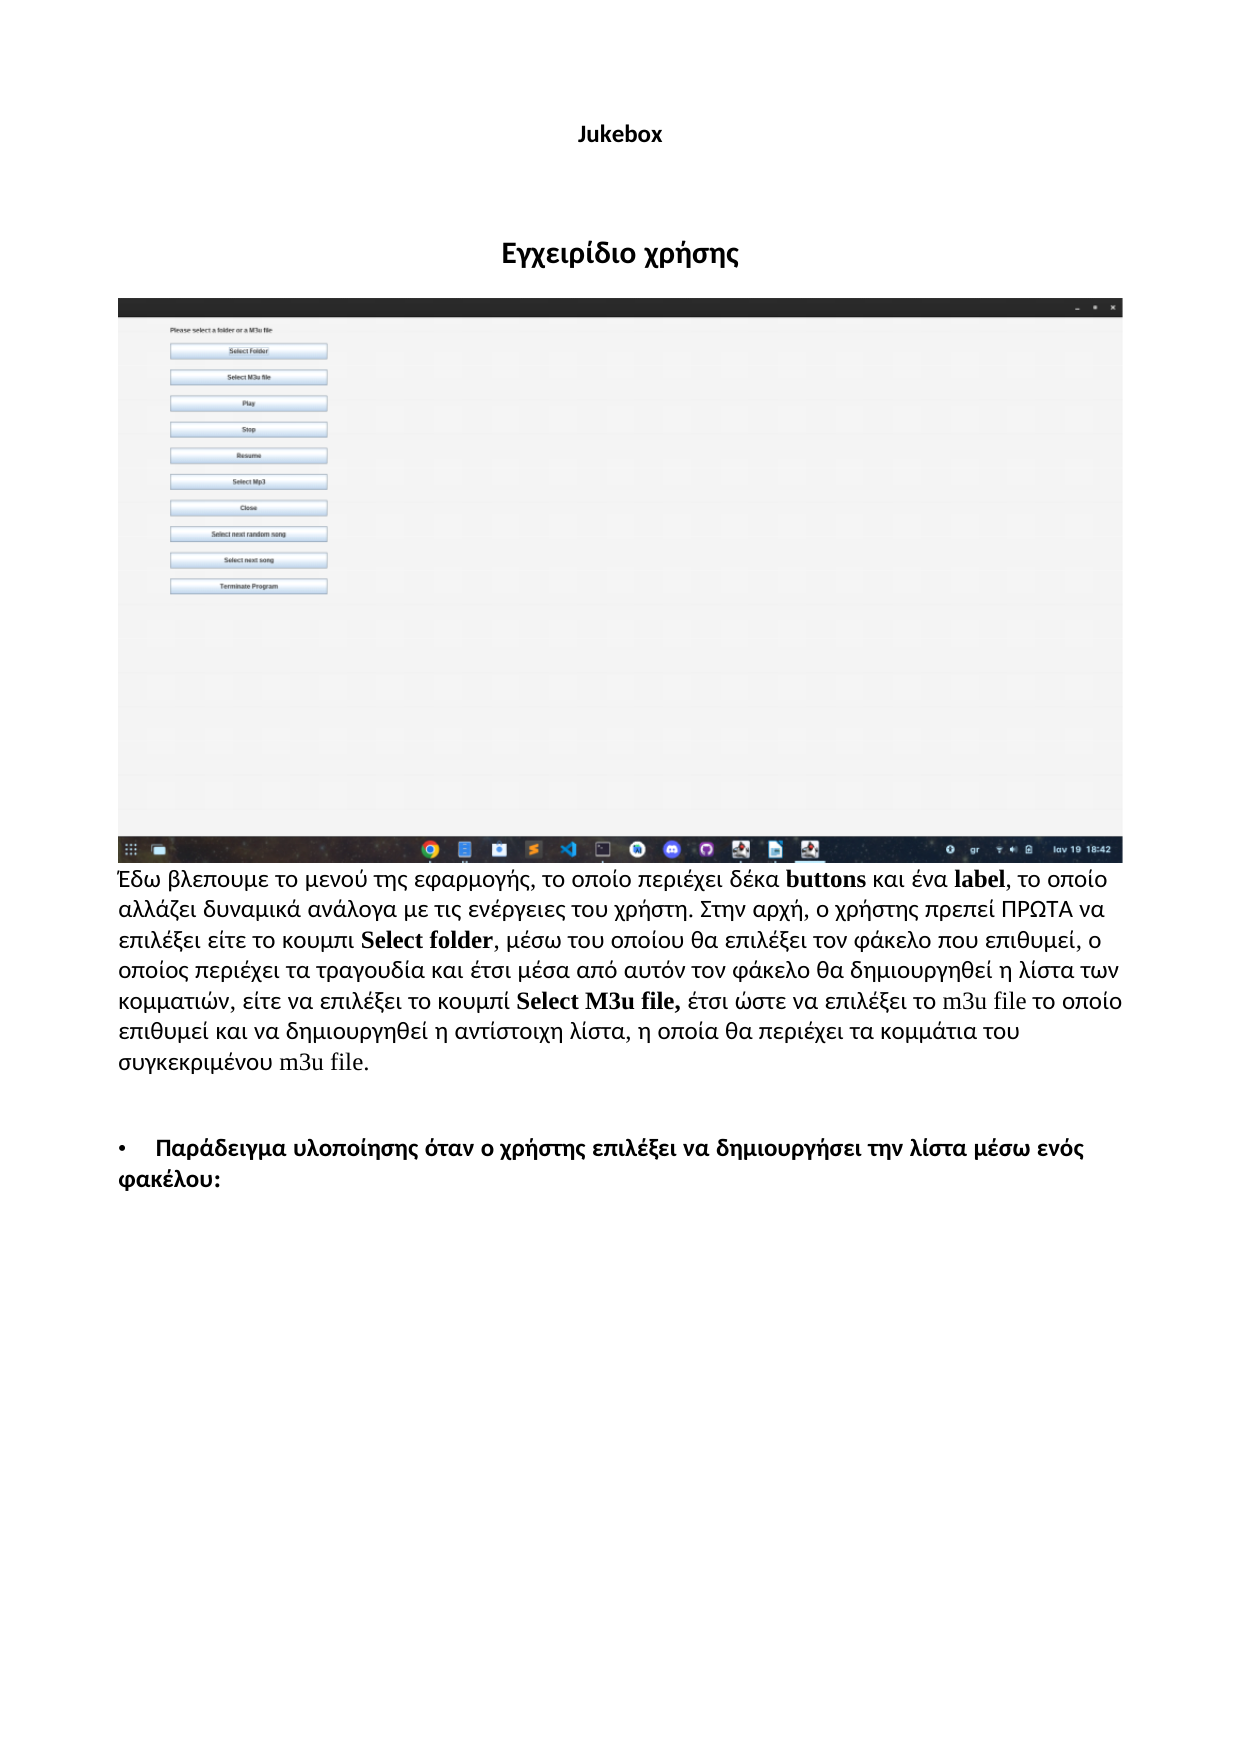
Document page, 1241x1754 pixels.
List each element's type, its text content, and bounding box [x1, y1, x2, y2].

text Εγχειρίδιο χρήσης [118, 233, 1122, 271]
list Παράδειγμα υλοποίησης όταν ο χρήστης επιλέξει να δημιουργήσει την λίστα μέσω ενός φακέλου: [81, 1133, 1122, 1194]
text Jukebox [118, 118, 1122, 149]
text Έδω βλεπουμε το μενού της εφαρμογής, το οποίο περιέχει δέκα buttons και ένα label, το οποίο αλλάζει δυναμικά ανάλογα με τις ενέργειες του χρήστη. Στην αρχή, ο χρήστης πρεπεί ΠΡΩΤΑ να επιλέξει είτε το κουμπι Select folder, μέσω του οποίου θα επιλέξει τον φάκελο που επιθυμεί, ο οποίος περιέχει τα τραγουδία και έτσι μέσα από αυτόν τον φάκελο θα δημιουργηθεί η λίστα των κομματιών, είτε να επιλέξει το κουμπί Select M3u file, έτσι ώστε να επιλέξει το m3u file το οποίο επιθυμεί και να δημιουργηθεί η αντίστοιχη λίστα, η οποία θα περιέχει τα κομμάτια του συγκεκριμένου m3u file. [118, 863, 1122, 1077]
